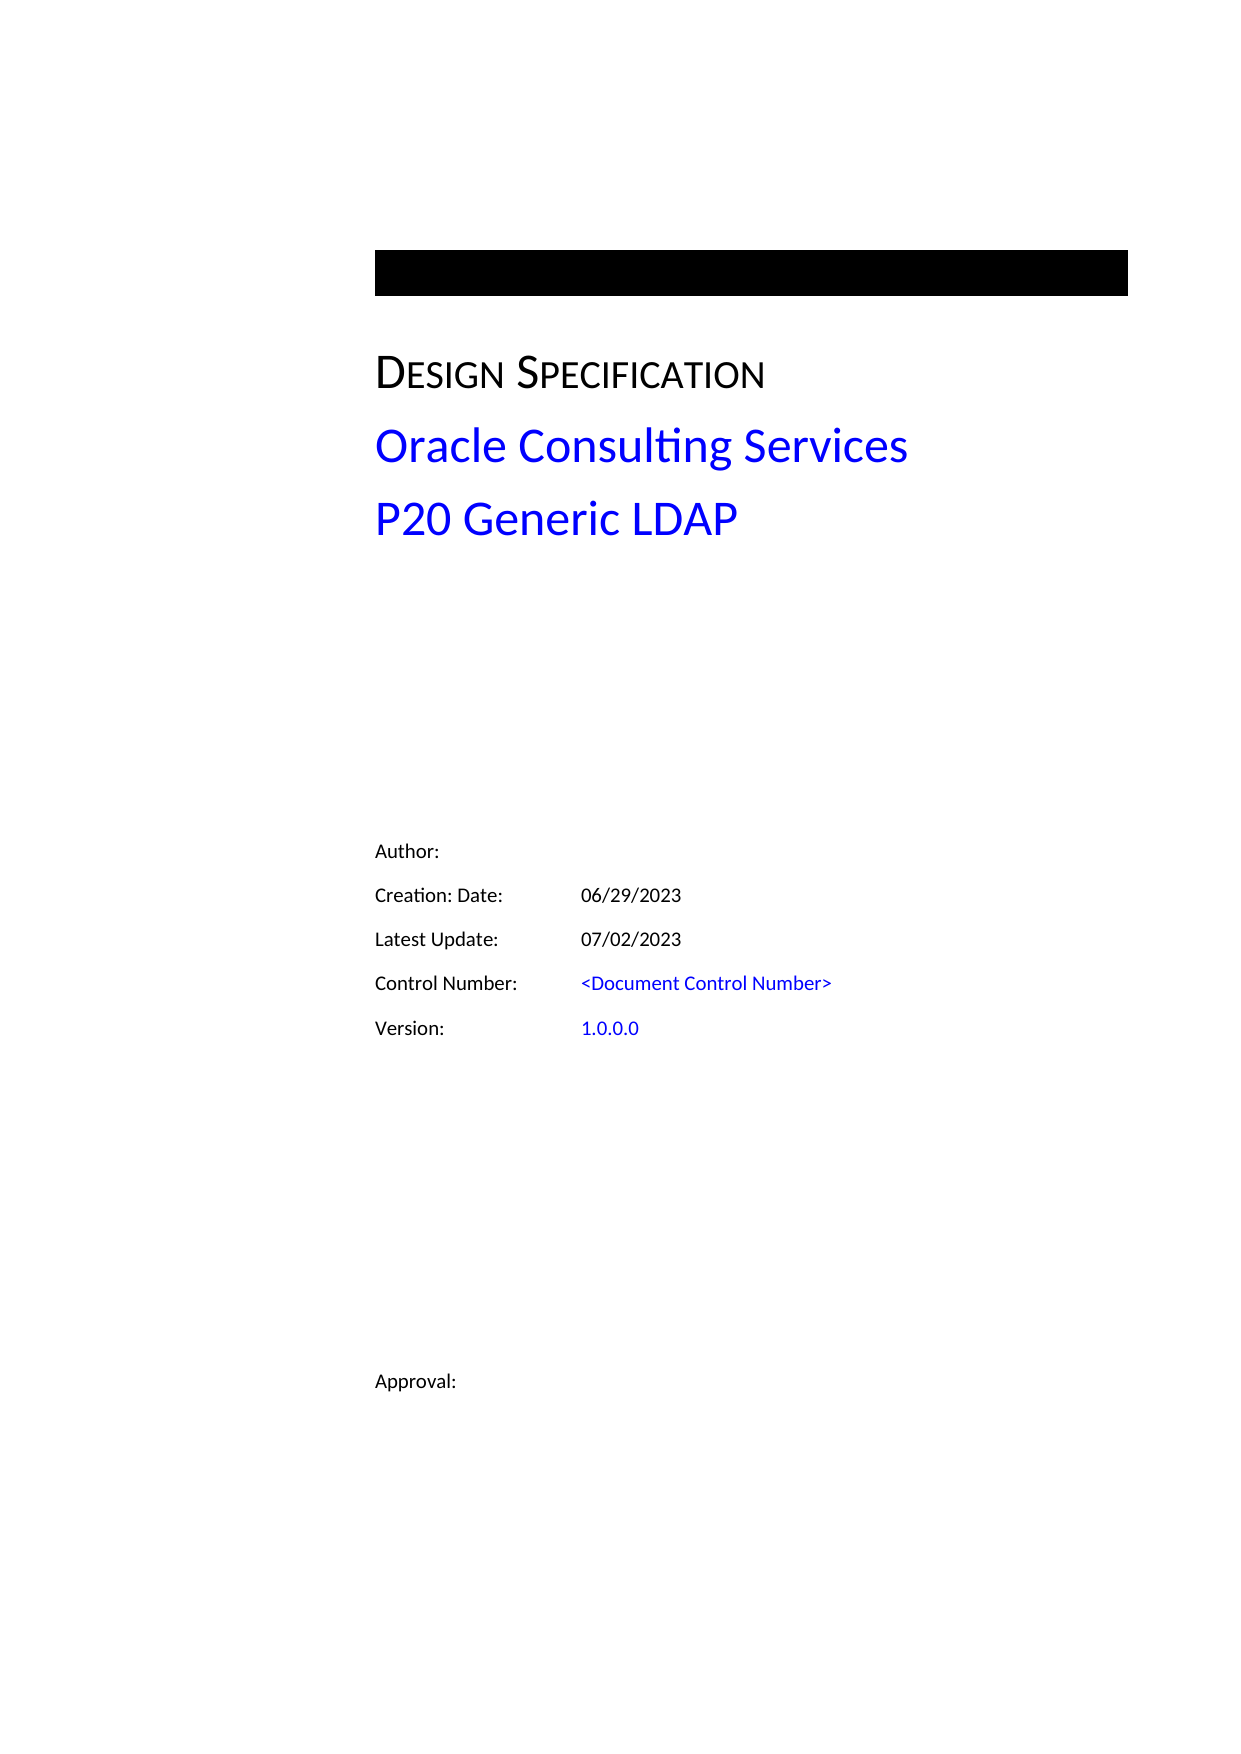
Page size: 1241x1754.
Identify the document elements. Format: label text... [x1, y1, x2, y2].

text Version: 1.0.0.0 [375, 1015, 1203, 1040]
text Latest Update: 07/02/2023 [375, 926, 1203, 952]
title P20 Generic LDAP [375, 487, 1128, 548]
title Oracle Consulting Services [375, 413, 1128, 474]
text Approval: [375, 1368, 1203, 1393]
text Control Number: <Document Control Number> [375, 971, 1203, 996]
text Creation: Date: 06/29/2023 [375, 882, 1203, 908]
title Design Specification [375, 340, 1128, 401]
text Author: Dieter Steding [375, 838, 1203, 863]
